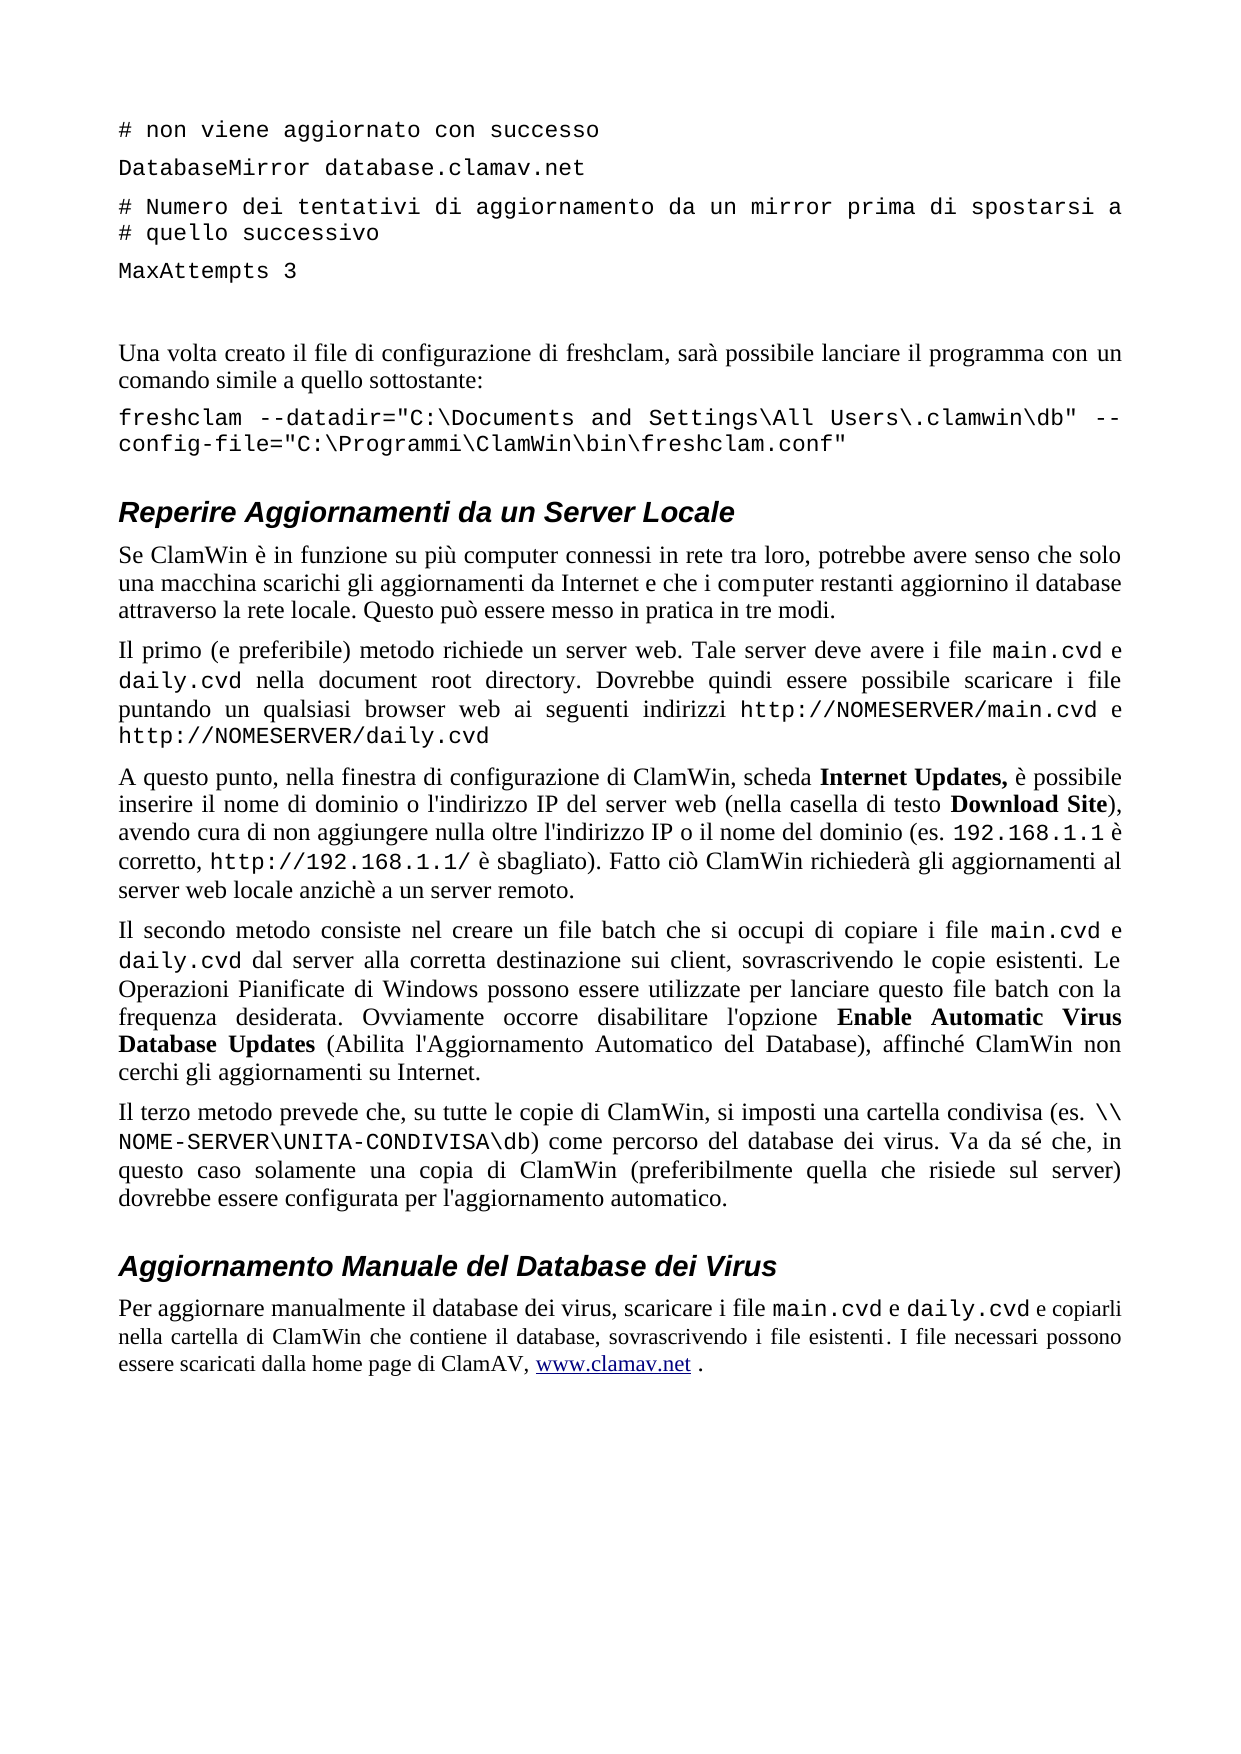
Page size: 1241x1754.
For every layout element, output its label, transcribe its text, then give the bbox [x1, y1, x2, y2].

text Il secondo metodo consiste nel creare un file batch che si occupi di copiare i file main.cvd e daily.cvd dal server alla corretta destinazione sui client, sovrascrivendo le copie esistenti. Le Operazioni Pianificate di Windows possono essere utilizzate per lanciare questo file batch con la frequenza desiderata. Ovviamente occorre disabilitare l'opzione Enable Automatic Virus Database Updates (Abilita l'Aggiornamento Automatico del Database), affinché ClamWin non cerchi gli aggiornamenti su Internet. [118, 917, 1122, 1086]
text freshclam --datadir="C:\Documents and Settings\All Users\.clamwin\db" --config-file="C:\Programmi\ClamWin\bin\freshclam.conf" [118, 407, 1122, 458]
text Il primo (e preferibile) metodo richiede un server web. Tale server deve avere i file main.cvd e daily.cvd nella document root directory. Dovrebbe quindi essere possibile scaricare i file puntando un qualsiasi browser web ai seguenti indirizzi http://NOMESERVER/main.cvd e http://NOMESERVER/daily.cvd [118, 637, 1122, 750]
text # non viene aggiornato con successo [118, 118, 1122, 144]
text Per aggiornare manualmente il database dei virus, scaricare i file main.cvd e daily.cvd e copiarli nella cartella di ClamWin che contiene il database, sovrascrivendo i file esistenti. I file necessari possono essere scaricati dalla home page di ClamAV, www.clamav.net . [118, 1294, 1122, 1377]
subtitle Aggiornamento Manuale del Database dei Virus [118, 1249, 1122, 1282]
text # Numero dei tentativi di aggiornamento da un mirror prima di spostarsi a # quello successivo [118, 195, 1122, 247]
text MaxAttempts 3 [118, 259, 1122, 285]
text A questo punto, nella finestra di configurazione di ClamWin, scheda Internet Updates, è possibile inserire il nome di dominio o l'indirizzo IP del server web (nella casella di testo Download Site), avendo cura di non aggiungere nulla oltre l'indirizzo IP o il nome del dominio (es. 192.168.1.1 è corretto, http://192.168.1.1/ è sbagliato). Fatto ciò ClamWin richiederà gli aggiornamenti al server web locale anzichè a un server remoto. [118, 763, 1122, 904]
text Il terzo metodo prevede che, su tutte le copie di ClamWin, si imposti una cartella condivisa (es. \\NOME-SERVER\UNITA-CONDIVISA\db) come percorso del database dei virus. Va da sé che, in questo caso solamente una copia di ClamWin (preferibilmente quella che risiede sul server) dovrebbe essere configurata per l'aggiornamento automatico. [118, 1098, 1122, 1212]
text DatabaseMirror database.clamav.net [118, 157, 1122, 182]
text Se ClamWin è in funzione su più computer connessi in rete tra loro, potrebbe avere senso che solo una macchina scarichi gli aggiornamenti da Internet e che i computer restanti aggiornino il database attraverso la rete locale. Questo può essere messo in pratica in tre modi. [118, 541, 1122, 624]
subtitle Reperire Aggiornamenti da un Server Locale [118, 496, 1122, 528]
text Una volta creato il file di configurazione di freshclam, sarà possibile lanciare il programma con un comando simile a quello sottostante: [118, 339, 1122, 394]
